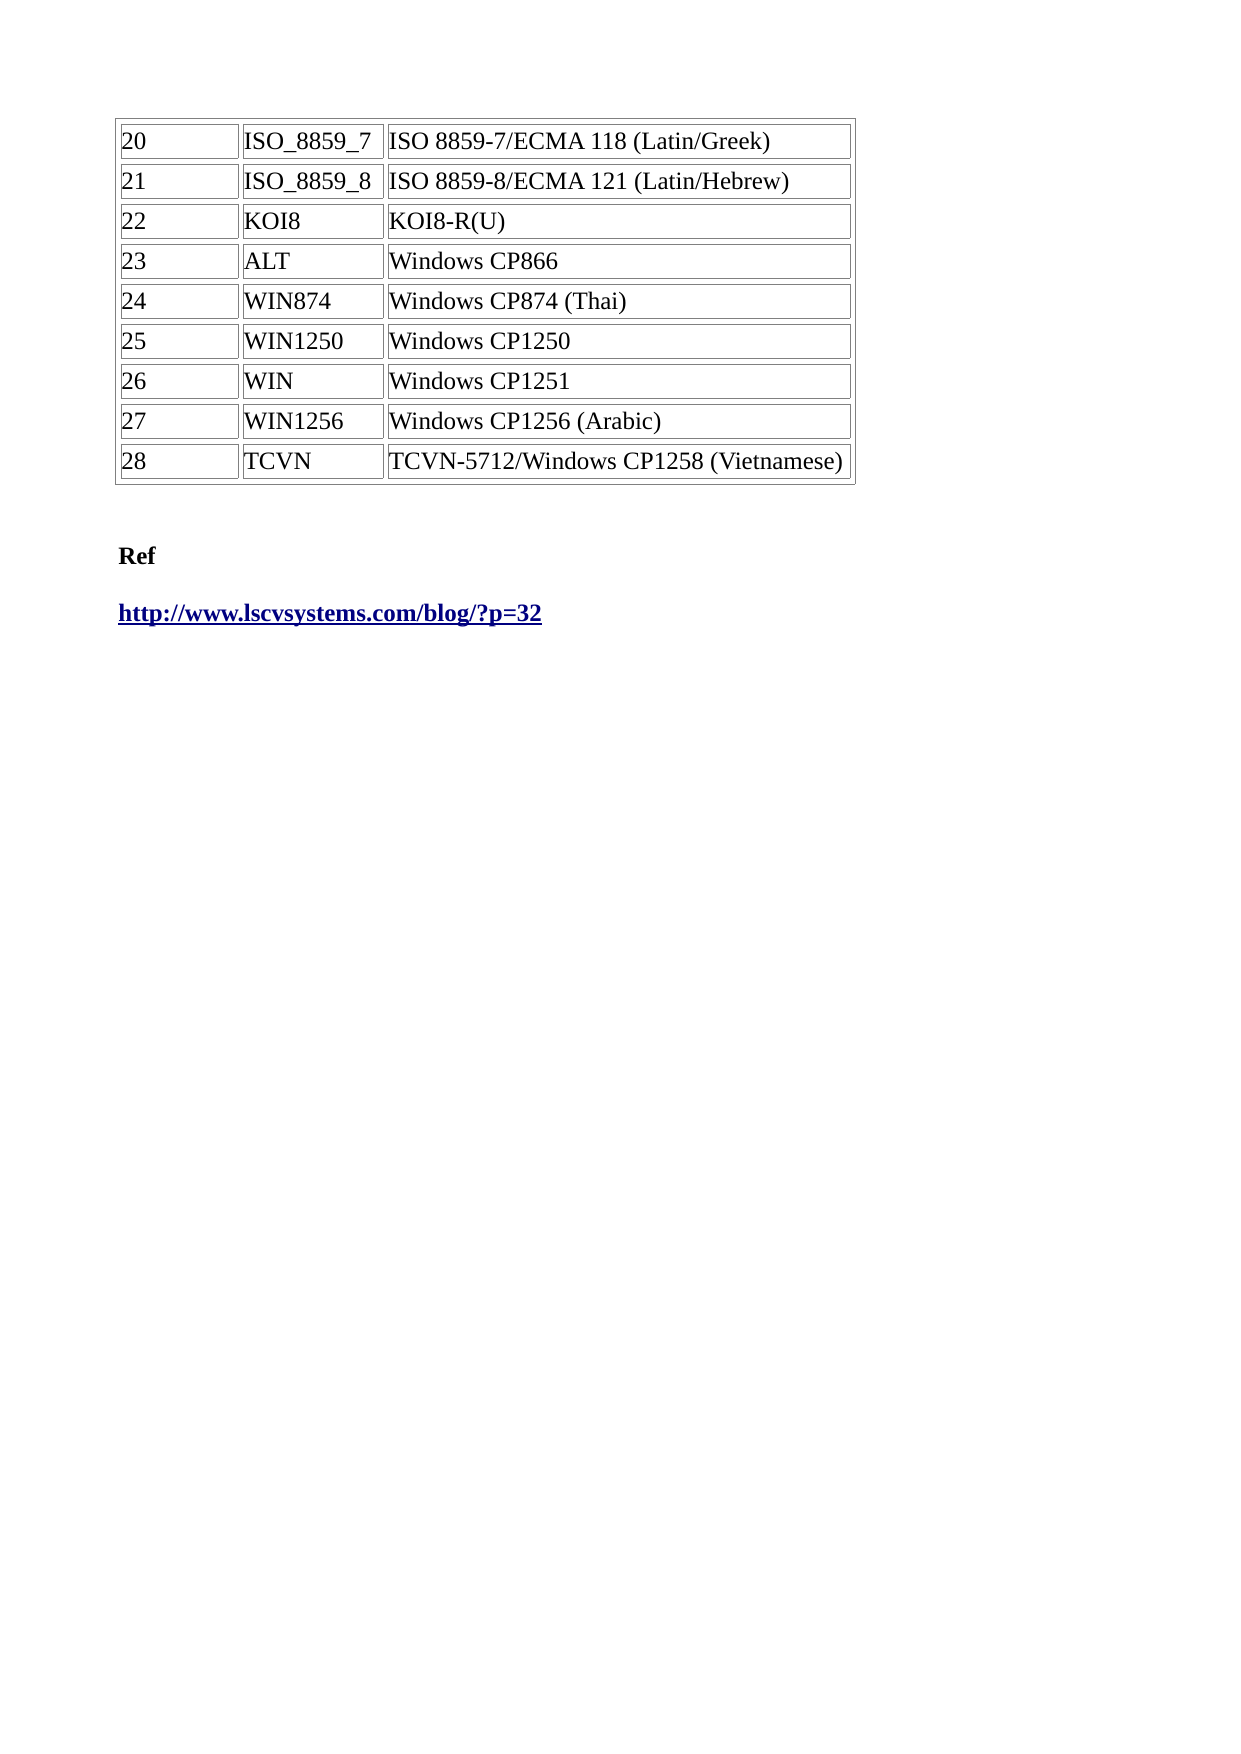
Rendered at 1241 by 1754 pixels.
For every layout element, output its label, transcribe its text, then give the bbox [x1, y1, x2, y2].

table_cell Windows CP1250 [386, 318, 852, 358]
table_cell 23 [118, 238, 241, 278]
text http://www.lscvsystems.com/blog/?p=32 [118, 598, 1122, 627]
table_cell TCVN-5712/Windows CP1258 (Vietnamese) [386, 438, 852, 478]
table_cell TCVN [241, 438, 386, 478]
table_cell ALT [241, 238, 386, 278]
table_cell WIN1256 [241, 398, 386, 438]
table_cell WIN1250 [241, 318, 386, 358]
table_cell Windows CP866 [386, 238, 852, 278]
table_cell ISO 8859-8/ECMA 121 (Latin/Hebrew) [386, 158, 852, 198]
table_cell 21 [118, 158, 241, 198]
table_cell ISO_8859_7 [241, 119, 386, 158]
table_cell 26 [118, 358, 241, 398]
table_cell Windows CP1251 [386, 358, 852, 398]
table_cell Windows CP1256 (Arabic) [386, 398, 852, 438]
table_cell 24 [118, 278, 241, 318]
table_cell 27 [118, 398, 241, 438]
table_cell 28 [118, 438, 241, 478]
table_cell KOI8 [241, 198, 386, 238]
table_cell WIN874 [241, 278, 386, 318]
table_cell 22 [118, 198, 241, 238]
text Ref [118, 541, 1122, 570]
table_cell Windows CP874 (Thai) [386, 278, 852, 318]
table_cell KOI8-R(U) [386, 198, 852, 238]
table_cell 20 [118, 119, 241, 158]
table_cell 25 [118, 318, 241, 358]
table_cell ISO_8859_8 [241, 158, 386, 198]
table_cell ISO 8859-7/ECMA 118 (Latin/Greek) [386, 119, 852, 158]
table_cell WIN [241, 358, 386, 398]
